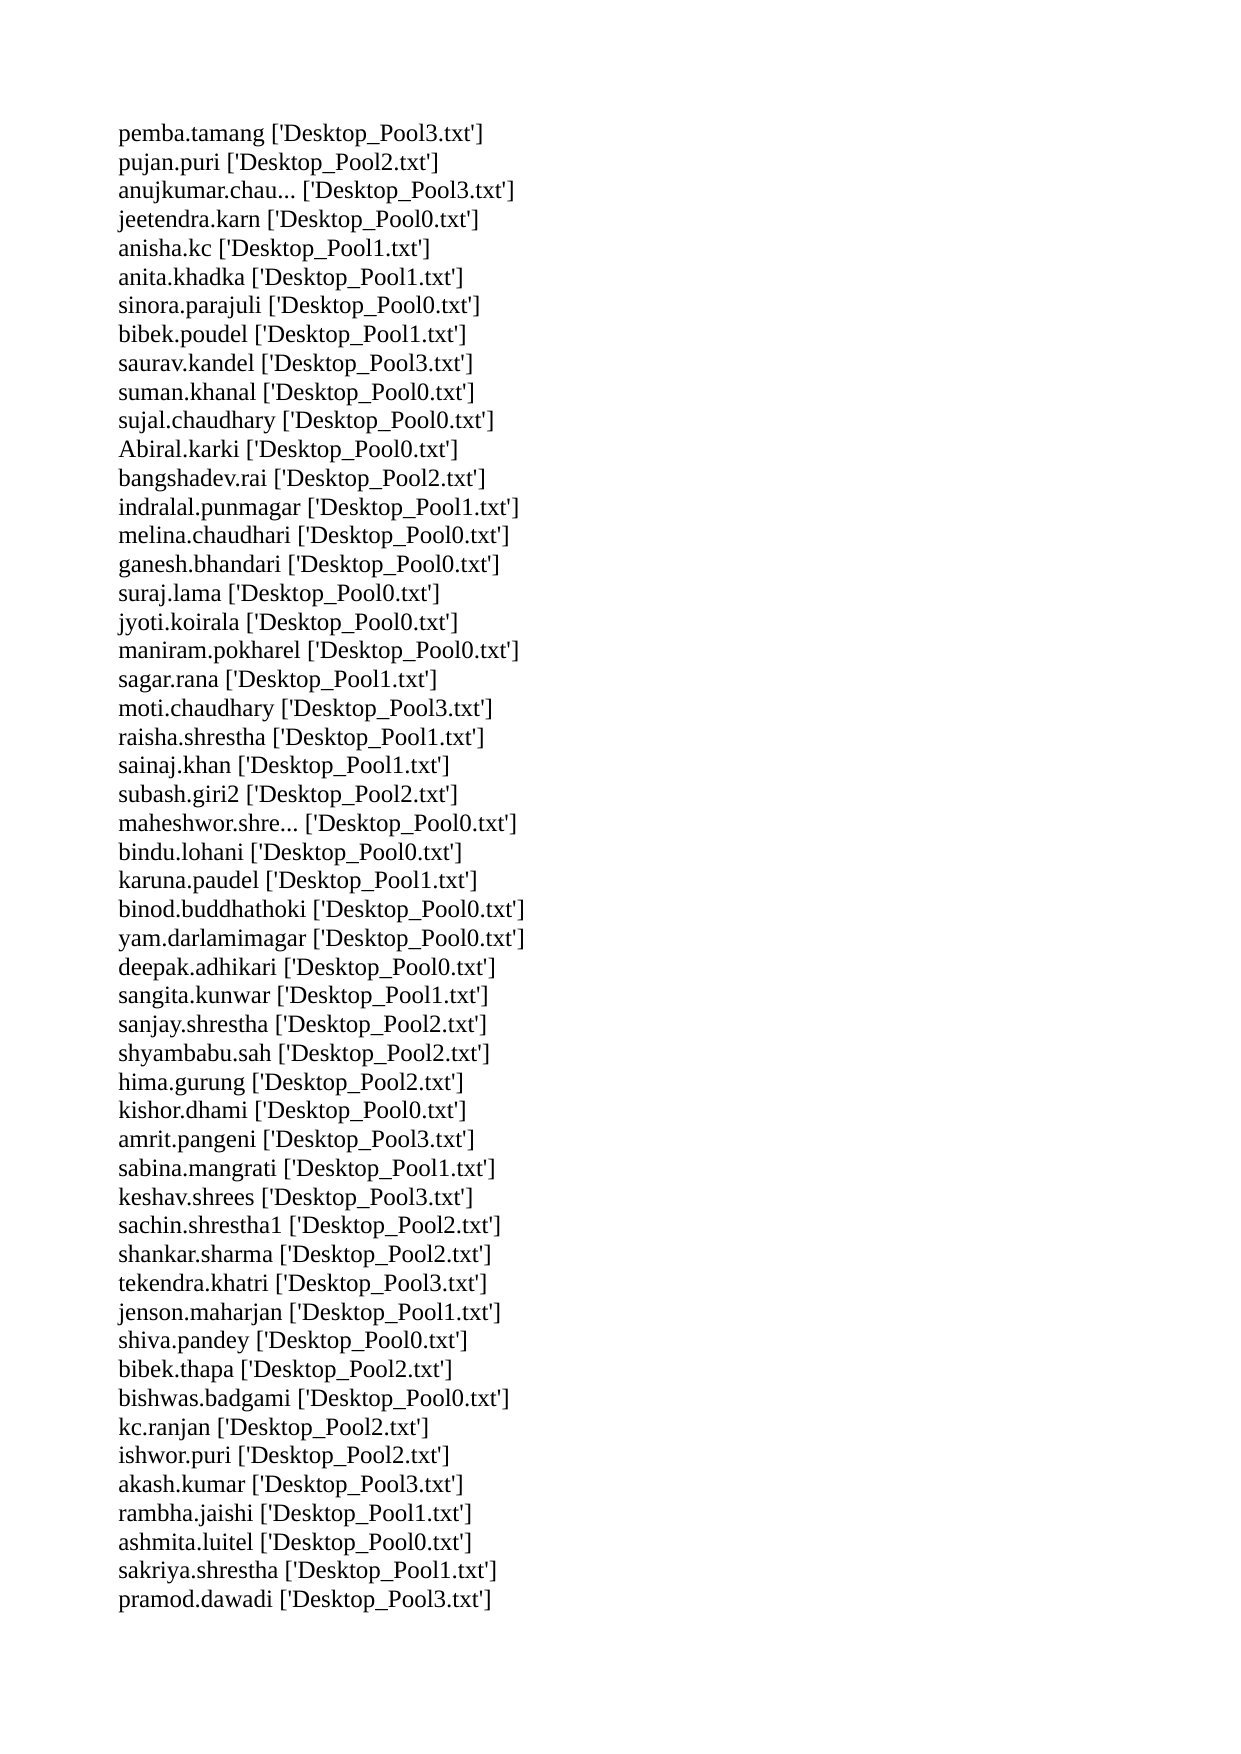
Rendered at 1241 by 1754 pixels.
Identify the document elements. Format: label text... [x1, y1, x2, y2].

text jeetendra.karn ['Desktop_Pool0.txt'] [118, 204, 1122, 233]
text sinora.parajuli ['Desktop_Pool0.txt'] [118, 291, 1122, 319]
text amrit.pangeni ['Desktop_Pool3.txt'] [118, 1124, 1122, 1153]
text ishwor.puri ['Desktop_Pool2.txt'] [118, 1441, 1122, 1469]
text saurav.kandel ['Desktop_Pool3.txt'] [118, 348, 1122, 377]
text sakriya.shrestha ['Desktop_Pool1.txt'] [118, 1556, 1122, 1584]
text shankar.sharma ['Desktop_Pool2.txt'] [118, 1239, 1122, 1268]
text bibek.poudel ['Desktop_Pool1.txt'] [118, 319, 1122, 348]
text ashmita.luitel ['Desktop_Pool0.txt'] [118, 1527, 1122, 1556]
text binod.buddhathoki ['Desktop_Pool0.txt'] [118, 894, 1122, 923]
text tekendra.khatri ['Desktop_Pool3.txt'] [118, 1268, 1122, 1297]
text bibek.thapa ['Desktop_Pool2.txt'] [118, 1354, 1122, 1383]
text raisha.shrestha ['Desktop_Pool1.txt'] [118, 722, 1122, 751]
text sanjay.shrestha ['Desktop_Pool2.txt'] [118, 1009, 1122, 1038]
text deepak.adhikari ['Desktop_Pool0.txt'] [118, 952, 1122, 981]
text indralal.punmagar ['Desktop_Pool1.txt'] [118, 492, 1122, 521]
text bangshadev.rai ['Desktop_Pool2.txt'] [118, 463, 1122, 492]
text maheshwor.shre... ['Desktop_Pool0.txt'] [118, 808, 1122, 837]
text maniram.pokharel ['Desktop_Pool0.txt'] [118, 636, 1122, 664]
text anita.khadka ['Desktop_Pool1.txt'] [118, 262, 1122, 291]
text kc.ranjan ['Desktop_Pool2.txt'] [118, 1412, 1122, 1441]
text pramod.dawadi ['Desktop_Pool3.txt'] [118, 1584, 1122, 1613]
text karuna.paudel ['Desktop_Pool1.txt'] [118, 866, 1122, 894]
text pujan.puri ['Desktop_Pool2.txt'] [118, 147, 1122, 176]
text pemba.tamang ['Desktop_Pool3.txt'] [118, 118, 1122, 147]
text Abiral.karki ['Desktop_Pool0.txt'] [118, 434, 1122, 463]
text hima.gurung ['Desktop_Pool2.txt'] [118, 1067, 1122, 1096]
text ganesh.bhandari ['Desktop_Pool0.txt'] [118, 549, 1122, 578]
text bindu.lohani ['Desktop_Pool0.txt'] [118, 837, 1122, 866]
text sachin.shrestha1 ['Desktop_Pool2.txt'] [118, 1211, 1122, 1239]
text anujkumar.chau... ['Desktop_Pool3.txt'] [118, 176, 1122, 204]
text anisha.kc ['Desktop_Pool1.txt'] [118, 233, 1122, 262]
text sangita.kunwar ['Desktop_Pool1.txt'] [118, 981, 1122, 1009]
text suraj.lama ['Desktop_Pool0.txt'] [118, 578, 1122, 607]
text sabina.mangrati ['Desktop_Pool1.txt'] [118, 1153, 1122, 1182]
text melina.chaudhari ['Desktop_Pool0.txt'] [118, 521, 1122, 549]
text kishor.dhami ['Desktop_Pool0.txt'] [118, 1096, 1122, 1124]
text akash.kumar ['Desktop_Pool3.txt'] [118, 1469, 1122, 1498]
text sagar.rana ['Desktop_Pool1.txt'] [118, 664, 1122, 693]
text sujal.chaudhary ['Desktop_Pool0.txt'] [118, 406, 1122, 434]
text jenson.maharjan ['Desktop_Pool1.txt'] [118, 1297, 1122, 1326]
text jyoti.koirala ['Desktop_Pool0.txt'] [118, 607, 1122, 636]
text keshav.shrees ['Desktop_Pool3.txt'] [118, 1182, 1122, 1211]
text sainaj.khan ['Desktop_Pool1.txt'] [118, 751, 1122, 779]
text subash.giri2 ['Desktop_Pool2.txt'] [118, 779, 1122, 808]
text shyambabu.sah ['Desktop_Pool2.txt'] [118, 1038, 1122, 1067]
text yam.darlamimagar ['Desktop_Pool0.txt'] [118, 923, 1122, 952]
text shiva.pandey ['Desktop_Pool0.txt'] [118, 1326, 1122, 1354]
text rambha.jaishi ['Desktop_Pool1.txt'] [118, 1498, 1122, 1527]
text bishwas.badgami ['Desktop_Pool0.txt'] [118, 1383, 1122, 1412]
text moti.chaudhary ['Desktop_Pool3.txt'] [118, 693, 1122, 722]
text suman.khanal ['Desktop_Pool0.txt'] [118, 377, 1122, 406]
